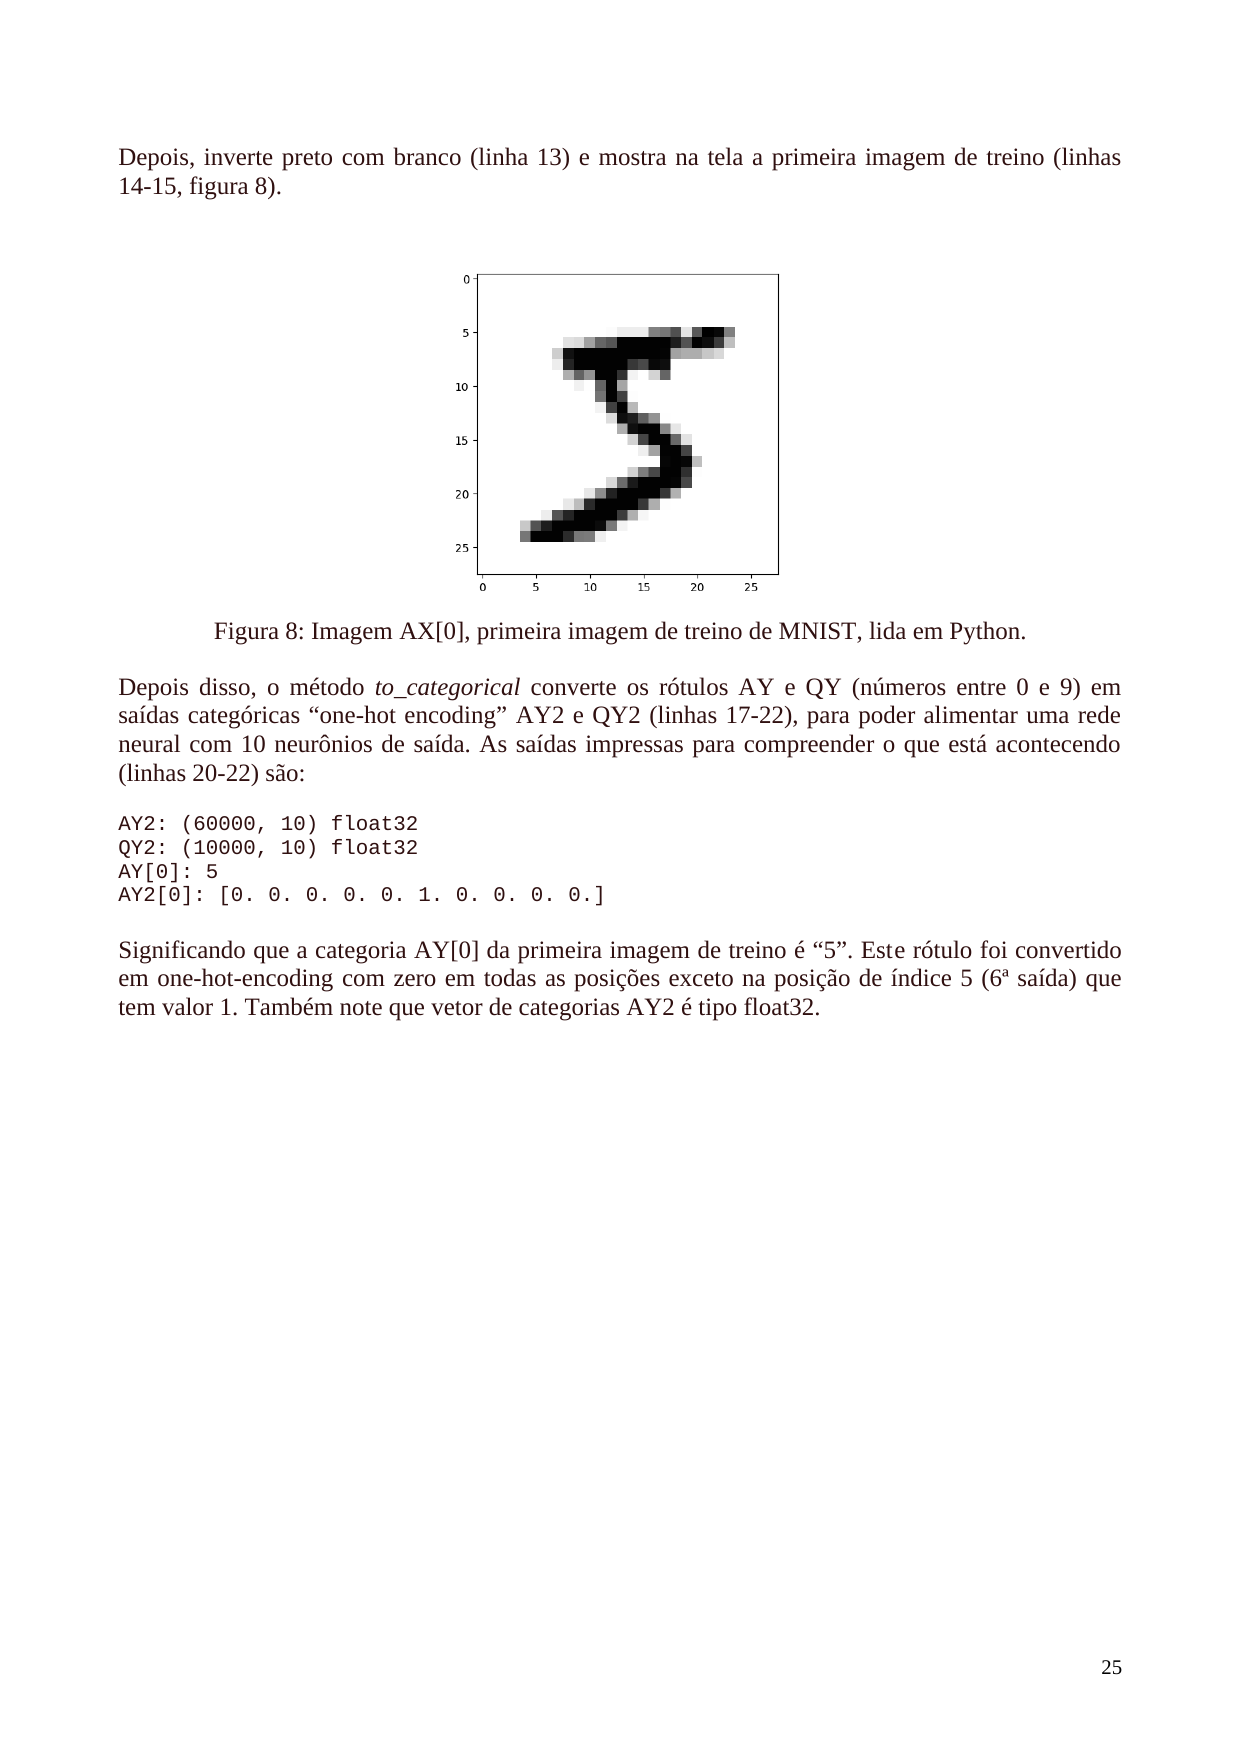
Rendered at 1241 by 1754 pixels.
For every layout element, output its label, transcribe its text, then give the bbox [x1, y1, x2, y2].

picture [360, 226, 880, 617]
text QY2: (10000, 10) float32 [118, 837, 1122, 861]
text Significando que a categoria AY[0] da primeira imagem de treino é “5”. Este rótulo foi convertido em one-hot-encoding com zero em todas as posições exceto na posição de índice 5 (6ª saída) que tem valor 1. Também note que vetor de categorias AY2 é tipo float32. [118, 935, 1122, 1021]
text AY2[0]: [0. 0. 0. 0. 0. 1. 0. 0. 0. 0.] [118, 884, 1122, 908]
text Depois disso, o método to_categorical converte os rótulos AY e QY (números entre 0 e 9) em saídas categóricas “one-hot encoding” AY2 e QY2 (linhas 17-22), para poder alimentar uma rede neural com 10 neurônios de saída. As saídas impressas para compreender o que está acontecendo (linhas 20-22) são: [118, 672, 1122, 787]
text AY[0]: 5 [118, 861, 1122, 884]
text Figura 8: Imagem AX[0], primeira imagem de treino de MNIST, lida em Python. [118, 616, 1122, 645]
text Depois, inverte preto com branco (linha 13) e mostra na tela a primeira imagem de treino (linhas 14-15, figura 8). [118, 142, 1122, 200]
text AY2: (60000, 10) float32 [118, 813, 1122, 837]
